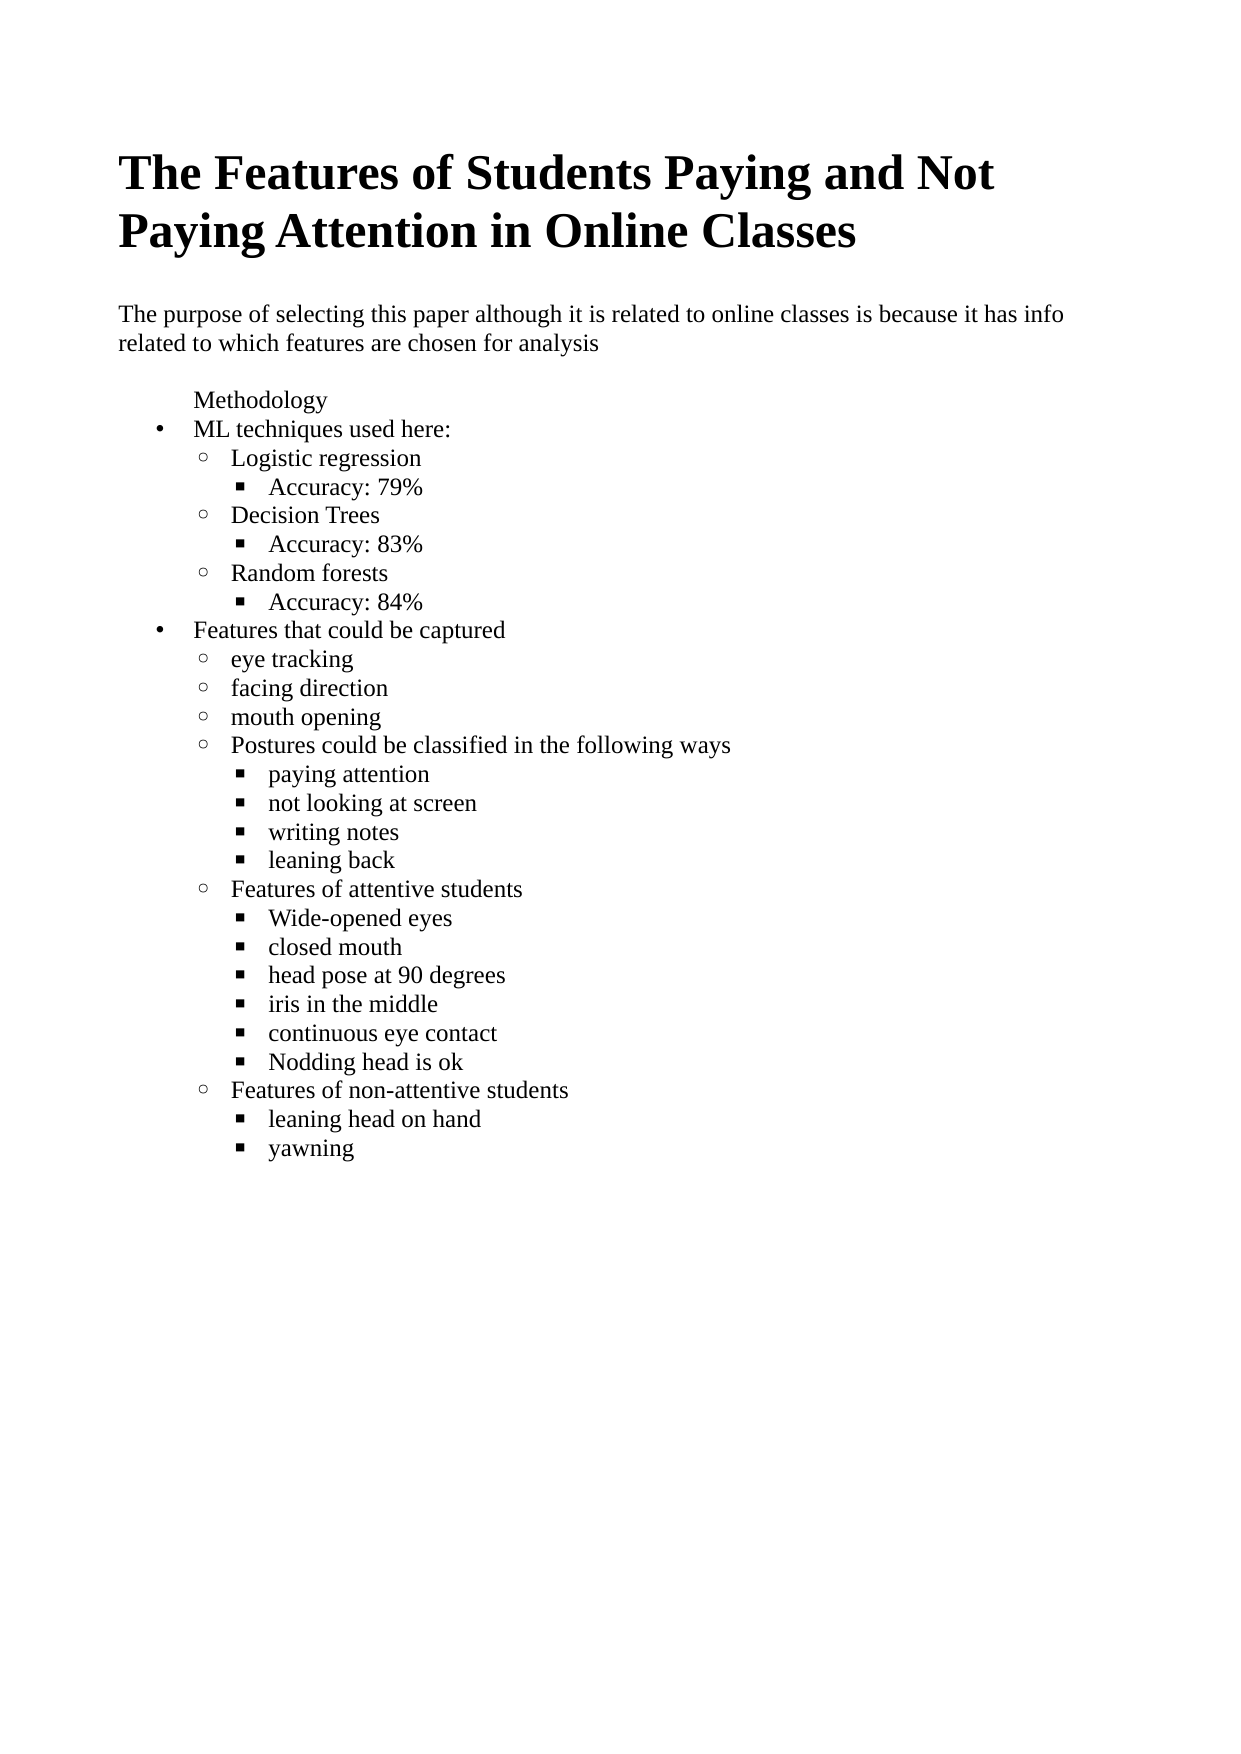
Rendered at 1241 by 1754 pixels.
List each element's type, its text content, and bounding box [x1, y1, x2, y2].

list not looking at screen [231, 788, 1122, 817]
list Wide-opened eyes [231, 903, 1122, 932]
list Random forests [193, 558, 1122, 587]
list leaning back [231, 846, 1122, 874]
list mouth opening [193, 702, 1122, 731]
list Accuracy: 83% [231, 529, 1122, 558]
text The purpose of selecting this paper although it is related to online classes is because it has info related to which features are chosen for analysis [118, 299, 1122, 357]
list Logistic regression [193, 443, 1122, 472]
list Features of non-attentive students [193, 1076, 1122, 1104]
list head pose at 90 degrees [231, 961, 1122, 989]
list eye tracking [193, 644, 1122, 673]
list Features of attentive students [193, 874, 1122, 903]
list yawning [231, 1133, 1122, 1191]
list writing notes [231, 817, 1122, 846]
list iris in the middle [231, 989, 1122, 1018]
list Decision Trees [193, 501, 1122, 529]
list Accuracy: 79% [231, 472, 1122, 501]
list Nodding head is ok [231, 1047, 1122, 1076]
list continuous eye contact [231, 1018, 1122, 1047]
list Features that could be captured [156, 616, 1122, 644]
list closed mouth [231, 932, 1122, 961]
list Postures could be classified in the following ways [193, 731, 1122, 759]
list paying attention [231, 759, 1122, 788]
subtitle The Features of Students Paying and Not Paying Attention in Online Classes [118, 143, 1122, 258]
list Accuracy: 84% [231, 587, 1122, 616]
list Methodology [156, 386, 1122, 414]
list facing direction [193, 673, 1122, 702]
list ML techniques used here: [156, 414, 1122, 443]
list leaning head on hand [231, 1104, 1122, 1133]
